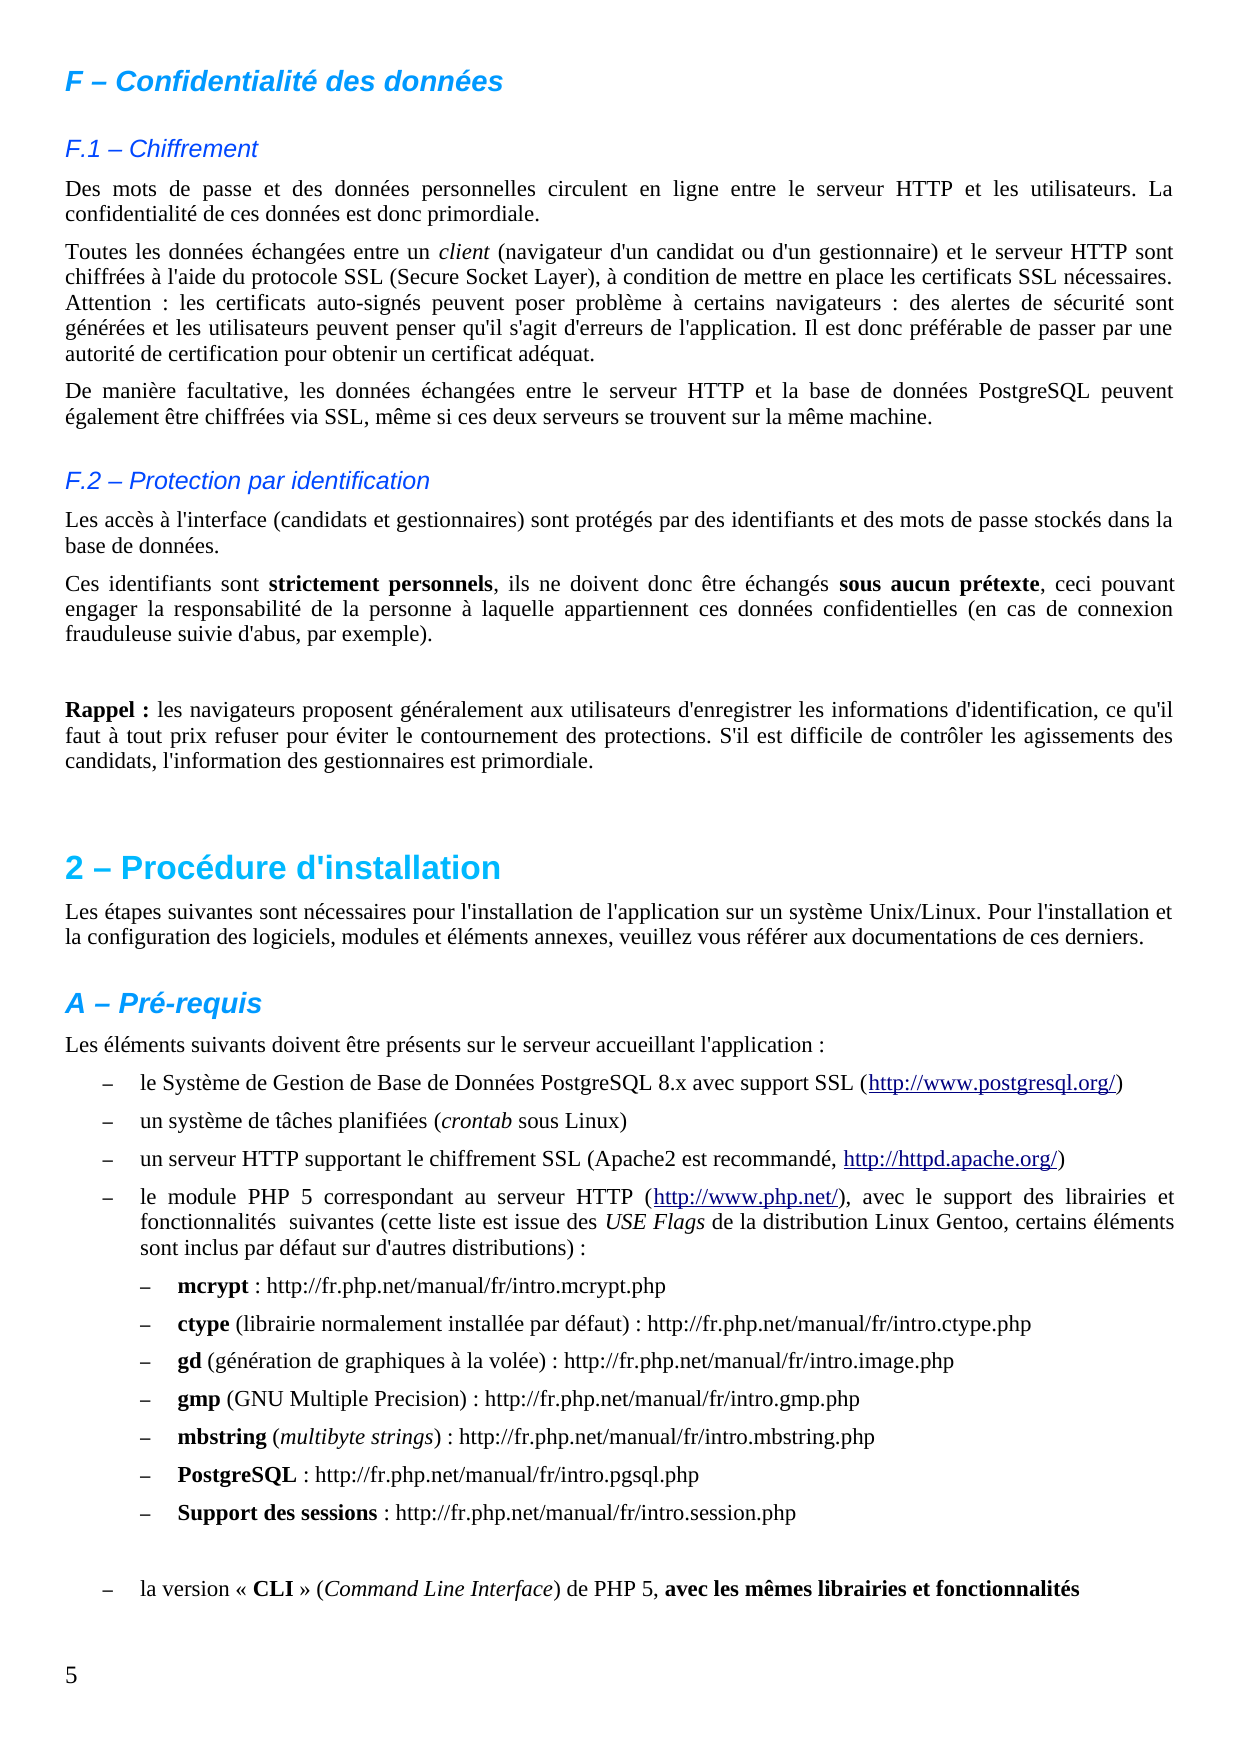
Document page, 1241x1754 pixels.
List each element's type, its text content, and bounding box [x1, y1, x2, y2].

text Les étapes suivantes sont nécessaires pour l'installation de l'application sur un système Unix/Linux. Pour l'installation et la configuration des logiciels, modules et éléments annexes, veuillez vous référer aux documentations de ces derniers. [65, 899, 1175, 950]
text Des mots de passe et des données personnelles circulent en ligne entre le serveur HTTP et les utilisateurs. La confidentialité de ces données est donc primordiale. [65, 176, 1175, 226]
text De manière facultative, les données échangées entre le serveur HTTP et la base de données PostgreSQL peuvent également être chiffrées via SSL, même si ces deux serveurs se trouvent sur la même machine. [65, 378, 1175, 429]
list la version « CLI » (Command Line Interface) de PHP 5, avec les mêmes librairies et fonctionnalités [102, 1576, 1175, 1601]
text Rappel : les navigateurs proposent généralement aux utilisateurs d'enregistrer les informations d'identification, ce qu'il faut à tout prix refuser pour éviter le contournement des protections. S'il est difficile de contrôler les agissements des candidats, l'information des gestionnaires est primordiale. [65, 697, 1175, 773]
subtitle F.2 – Protection par identification [65, 467, 1175, 495]
list le module PHP 5 correspondant au serveur HTTP (http://www.php.net/), avec le support des librairies et fonctionnalités suivantes (cette liste est issue des USE Flags de la distribution Linux Gentoo, certains éléments sont inclus par défaut sur d'autres distributions) : [102, 1184, 1175, 1260]
text Toutes les données échangées entre un client (navigateur d'un candidat ou d'un gestionnaire) et le serveur HTTP sont chiffrées à l'aide du protocole SSL (Secure Socket Layer), à condition de mettre en place les certificats SSL nécessaires. Attention : les certificats auto-signés peuvent poser problème à certains navigateurs : des alertes de sécurité sont générées et les utilisateurs peuvent penser qu'il s'agit d'erreurs de l'application. Il est donc préférable de passer par une autorité de certification pour obtenir un certificat adéquat. [65, 239, 1175, 366]
list mbstring (multibyte strings) : http://fr.php.net/manual/fr/intro.mbstring.php [140, 1424, 1175, 1450]
text Les accès à l'interface (candidats et gestionnaires) sont protégés par des identifiants et des mots de passe stockés dans la base de données. [65, 507, 1175, 558]
list ctype (librairie normalement installée par défaut) : http://fr.php.net/manual/fr/intro.ctype.php [140, 1311, 1175, 1336]
list le Système de Gestion de Base de Données PostgreSQL 8.x avec support SSL (http://www.postgresql.org/) [102, 1070, 1175, 1096]
subtitle A – Pré-requis [65, 987, 1175, 1020]
subtitle F.1 – Chiffrement [65, 135, 1175, 163]
list mcrypt : http://fr.php.net/manual/fr/intro.mcrypt.php [140, 1273, 1175, 1298]
list un serveur HTTP supportant le chiffrement SSL (Apache2 est recommandé, http://httpd.apache.org/) [102, 1146, 1175, 1171]
text Ces identifiants sont strictement personnels, ils ne doivent donc être échangés sous aucun prétexte, ceci pouvant engager la responsabilité de la personne à laquelle appartiennent ces données confidentielles (en cas de connexion frauduleuse suivie d'abus, par exemple). [65, 571, 1175, 647]
text Les éléments suivants doivent être présents sur le serveur accueillant l'application : [65, 1032, 1175, 1058]
subtitle F – Confidentialité des données [65, 65, 1175, 98]
list PostgreSQL : http://fr.php.net/manual/fr/intro.pgsql.php [140, 1462, 1175, 1488]
list gd (génération de graphiques à la volée) : http://fr.php.net/manual/fr/intro.image.php [140, 1348, 1175, 1374]
subtitle 2 – Procédure d'installation [65, 849, 1175, 886]
list gmp (GNU Multiple Precision) : http://fr.php.net/manual/fr/intro.gmp.php [140, 1386, 1175, 1412]
list Support des sessions : http://fr.php.net/manual/fr/intro.session.php [140, 1500, 1175, 1526]
list un système de tâches planifiées (crontab sous Linux) [102, 1108, 1175, 1133]
